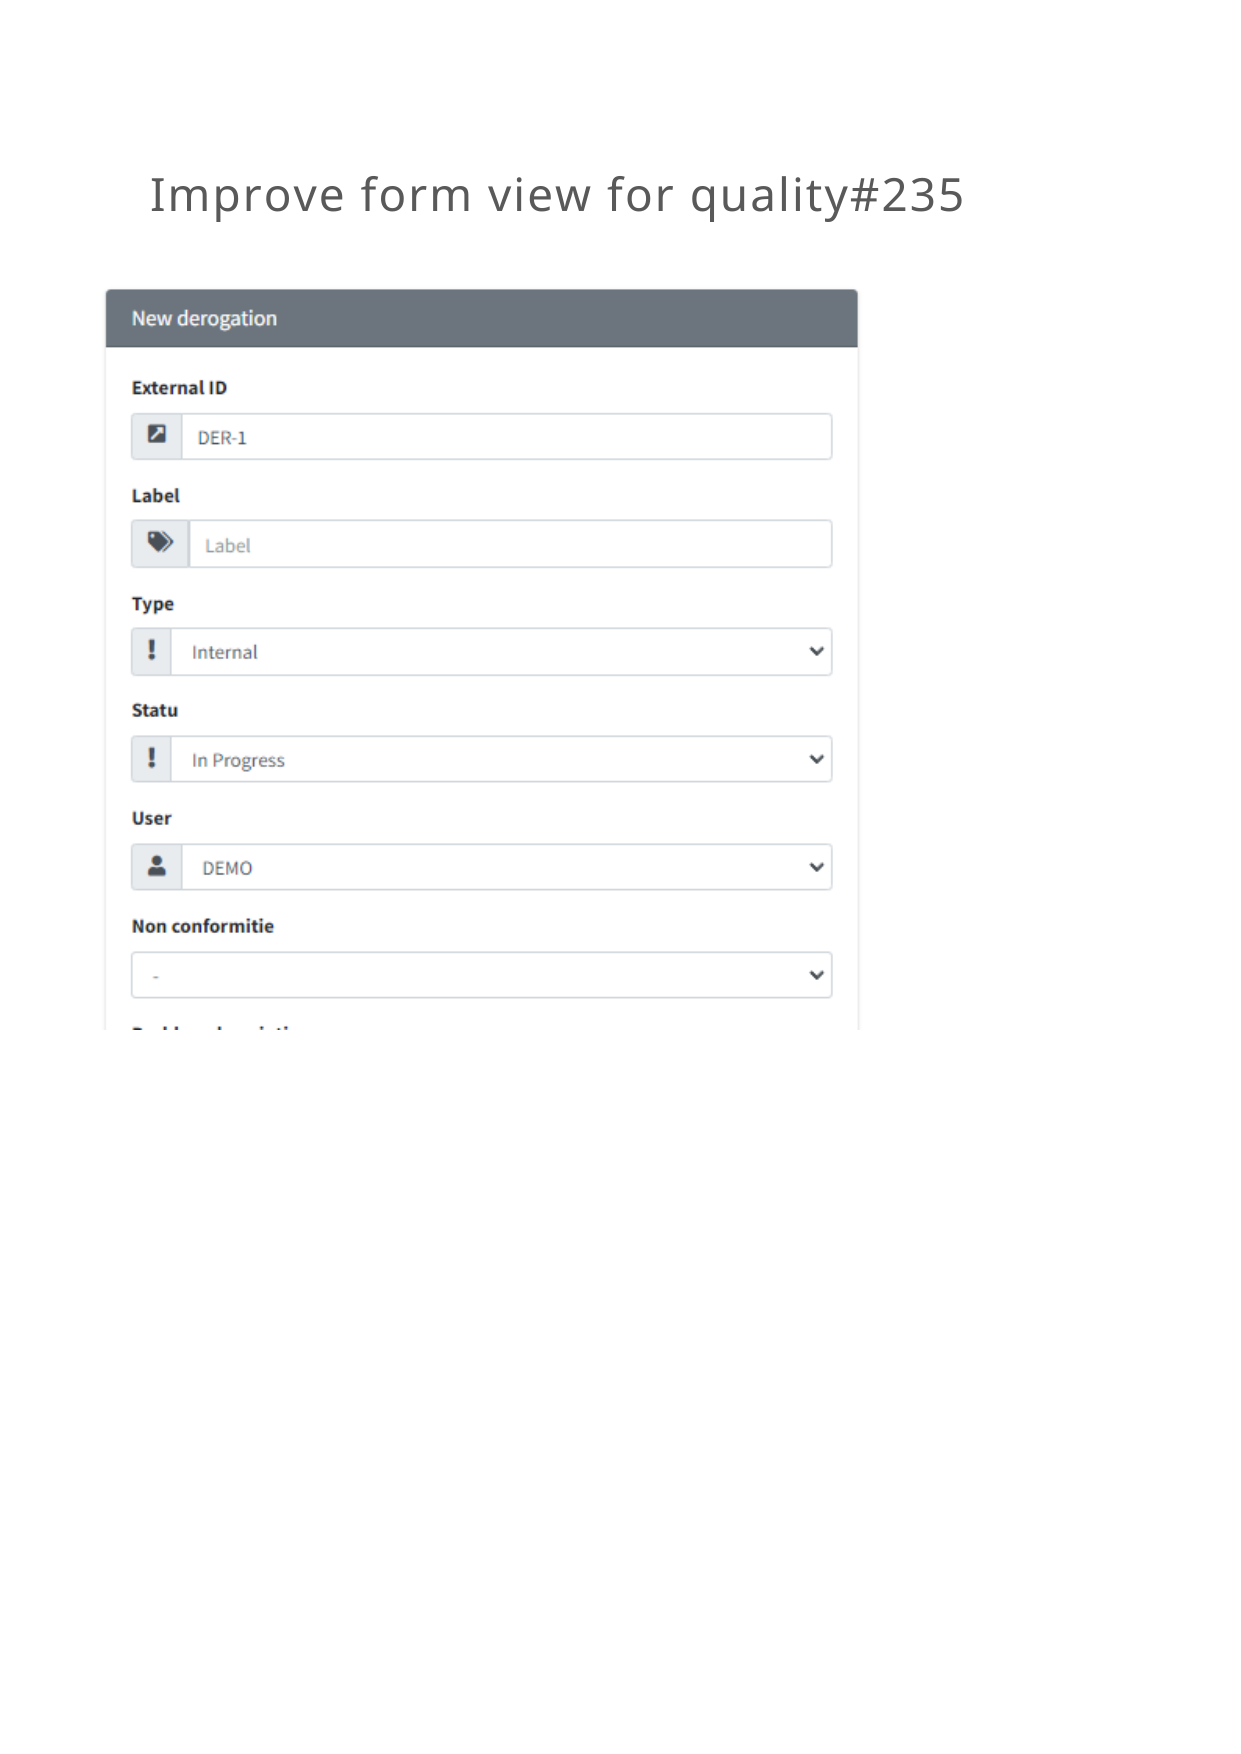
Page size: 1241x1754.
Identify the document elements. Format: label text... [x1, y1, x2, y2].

subtitle Improve form view for quality#235 [150, 162, 1090, 225]
